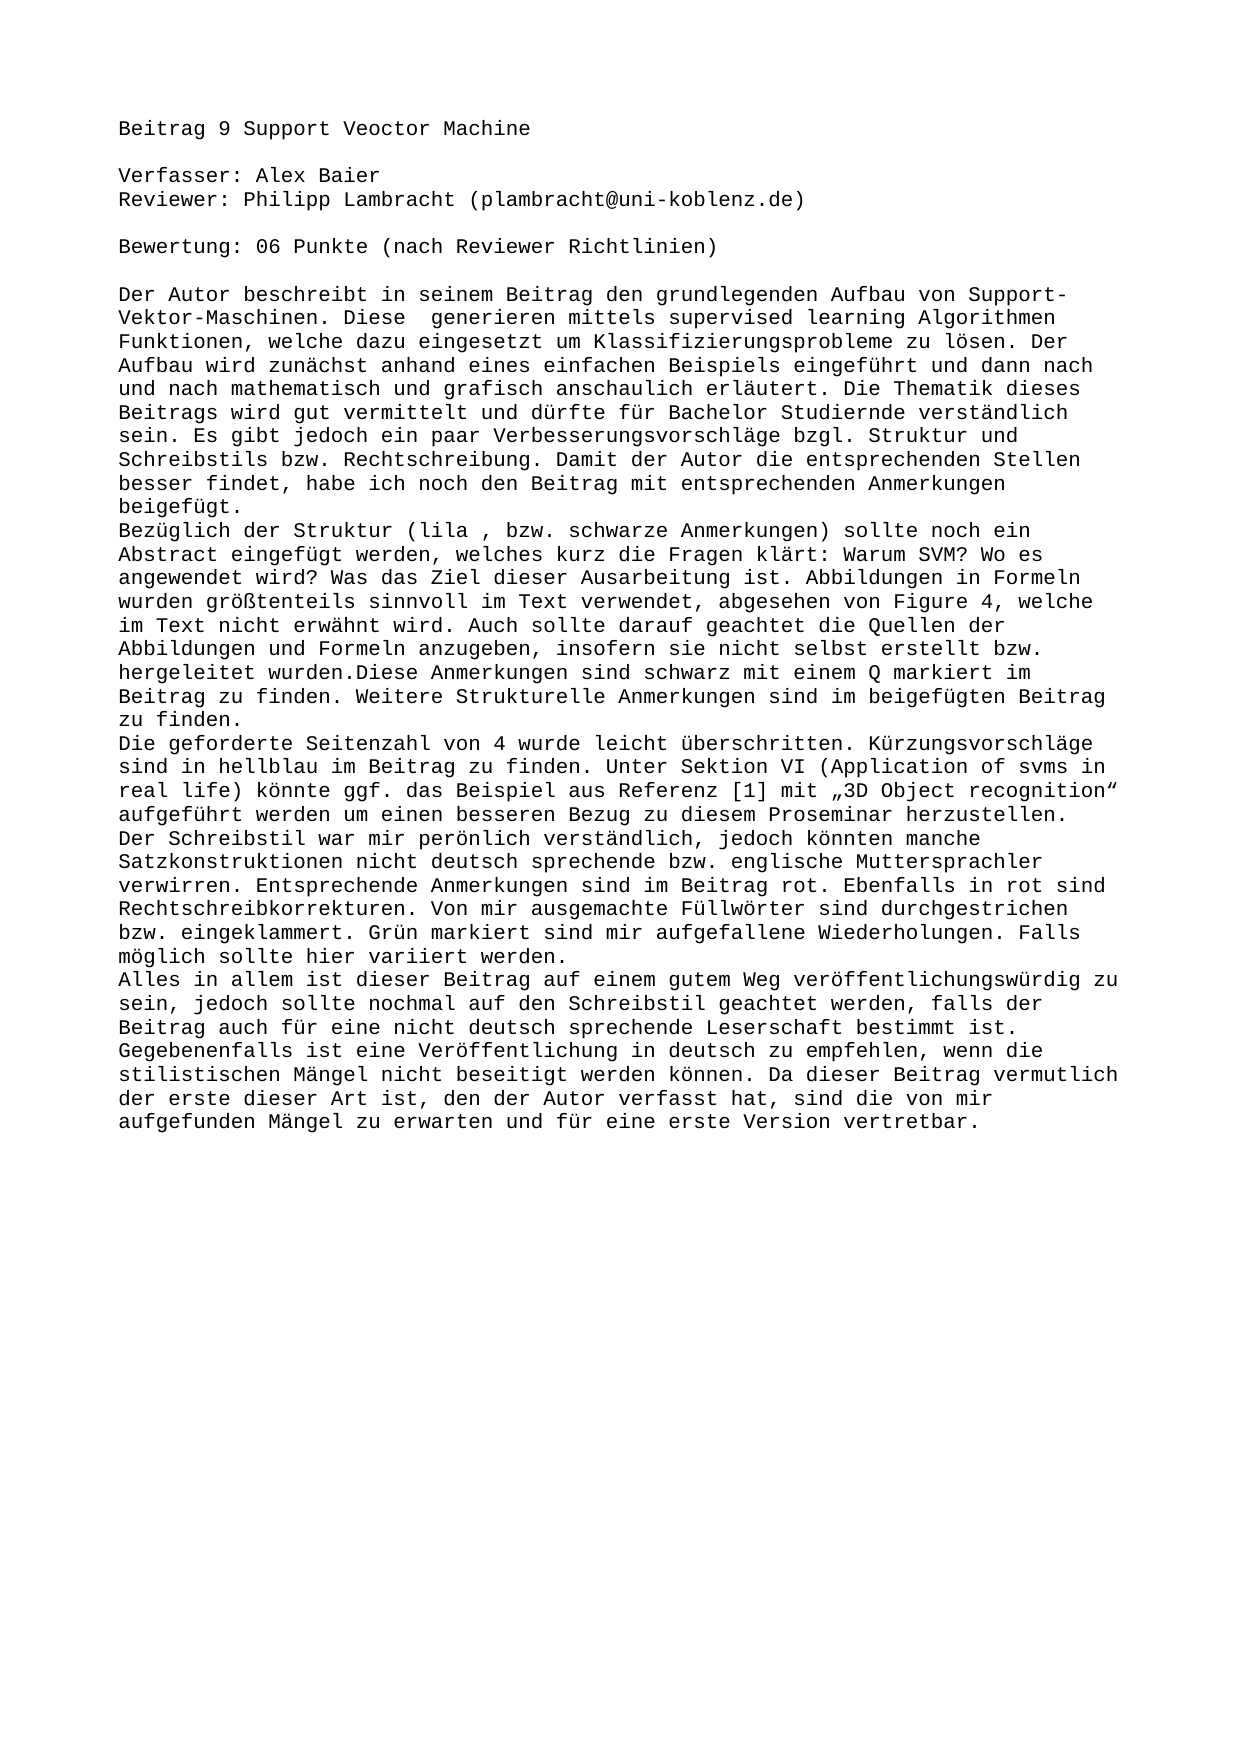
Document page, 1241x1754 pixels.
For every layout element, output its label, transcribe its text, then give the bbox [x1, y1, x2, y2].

text Der Autor beschreibt in seinem Beitrag den grundlegenden Aufbau von Support-Vektor-Maschinen. Diese generieren mittels supervised learning Algorithmen Funktionen, welche dazu eingesetzt um Klassifizierungsprobleme zu lösen. Der Aufbau wird zunächst anhand eines einfachen Beispiels eingeführt und dann nach und nach mathematisch und grafisch anschaulich erläutert. Die Thematik dieses Beitrags wird gut vermittelt und dürfte für Bachelor Studiernde verständlich sein. Es gibt jedoch ein paar Verbesserungsvorschläge bzgl. Struktur und Schreibstils bzw. Rechtschreibung. Damit der Autor die entsprechenden Stellen besser findet, habe ich noch den Beitrag mit entsprechenden Anmerkungen beigefügt. [118, 284, 1122, 520]
text aufgeführt werden um einen besseren Bezug zu diesem Proseminar herzustellen. [118, 804, 1122, 827]
text Bezüglich der Struktur (lila , bzw. schwarze Anmerkungen) sollte noch ein Abstract eingefügt werden, welches kurz die Fragen klärt: Warum SVM? Wo es angewendet wird? Was das Ziel dieser Ausarbeitung ist. Abbildungen in Formeln wurden größtenteils sinnvoll im Text verwendet, abgesehen von Figure 4, welche im Text nicht erwähnt wird. Auch sollte darauf geachtet die Quellen der Abbildungen und Formeln anzugeben, insofern sie nicht selbst erstellt bzw. hergeleitet wurden.Diese Anmerkungen sind schwarz mit einem Q markiert im Beitrag zu finden. Weitere Strukturelle Anmerkungen sind im beigefügten Beitrag zu finden. [118, 520, 1122, 733]
text Reviewer: Philipp Lambracht (plambracht@uni-koblenz.de) [118, 189, 1122, 213]
text Beitrag 9 Support Veoctor Machine [118, 118, 1122, 142]
text Alles in allem ist dieser Beitrag auf einem gutem Weg veröffentlichungswürdig zu sein, jedoch sollte nochmal auf den Schreibstil geachtet werden, falls der Beitrag auch für eine nicht deutsch sprechende Leserschaft bestimmt ist. Gegebenenfalls ist eine Veröffentlichung in deutsch zu empfehlen, wenn die stilistischen Mängel nicht beseitigt werden können. Da dieser Beitrag vermutlich der erste dieser Art ist, den der Autor verfasst hat, sind die von mir aufgefunden Mängel zu erwarten und für eine erste Version vertretbar. [118, 969, 1122, 1135]
text Die geforderte Seitenzahl von 4 wurde leicht überschritten. Kürzungsvorschläge sind in hellblau im Beitrag zu finden. Unter Sektion VI (Application of svms in real life) könnte ggf. das Beispiel aus Referenz [1] mit „3D Object recognition“ [118, 733, 1122, 804]
text Bewertung: 06 Punkte (nach Reviewer Richtlinien) [118, 236, 1122, 260]
text Der Schreibstil war mir perönlich verständlich, jedoch könnten manche Satzkonstruktionen nicht deutsch sprechende bzw. englische Muttersprachler verwirren. Entsprechende Anmerkungen sind im Beitrag rot. Ebenfalls in rot sind Rechtschreibkorrekturen. Von mir ausgemachte Füllwörter sind durchgestrichen bzw. eingeklammert. Grün markiert sind mir aufgefallene Wiederholungen. Falls möglich sollte hier variiert werden. [118, 827, 1122, 969]
text Verfasser: Alex Baier [118, 165, 1122, 189]
